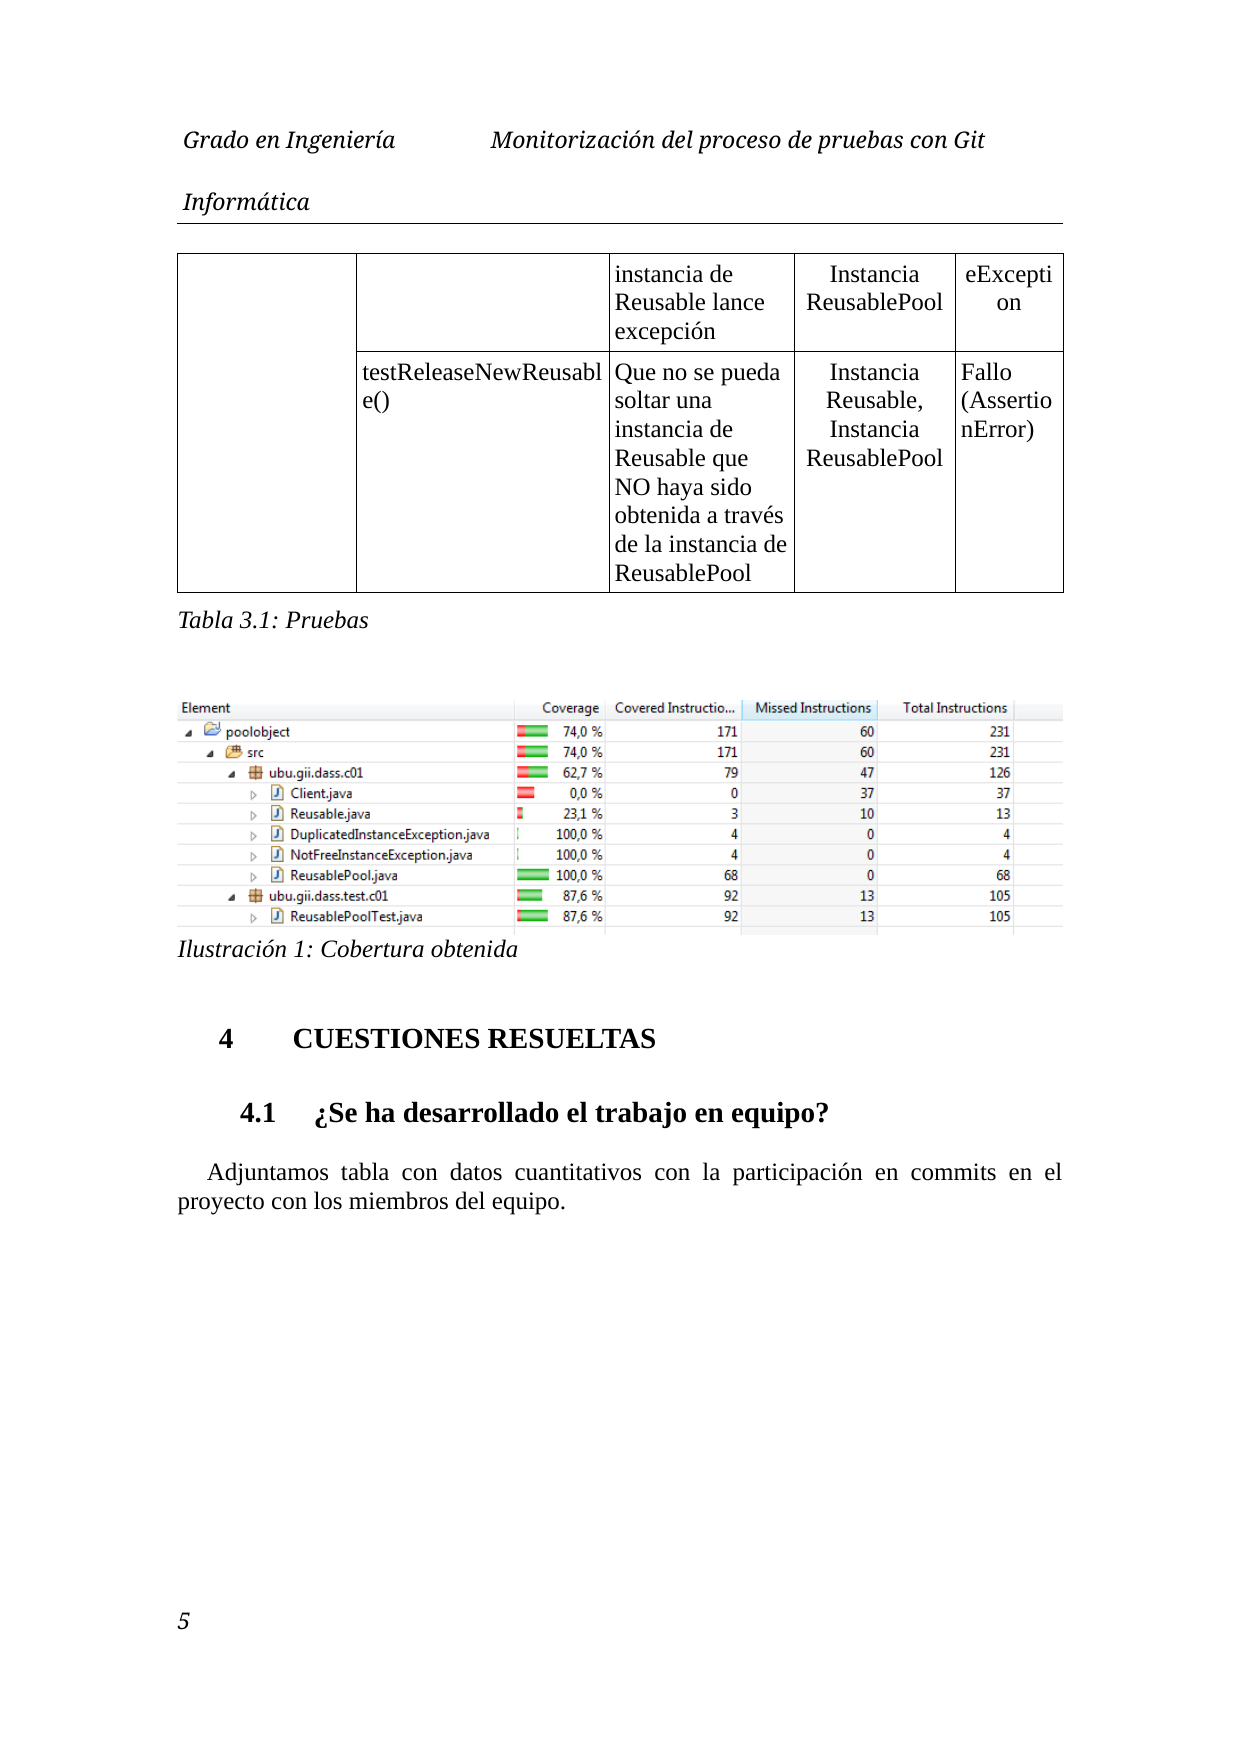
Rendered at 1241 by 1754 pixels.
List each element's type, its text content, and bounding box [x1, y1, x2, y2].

picture [177, 700, 1063, 935]
subtitle ¿Se ha desarrollado el trabajo en equipo? [240, 1095, 1063, 1129]
table_cell Instancia ReusablePool [795, 254, 955, 351]
text Ilustración 1: Cobertura obtenida [177, 935, 1063, 963]
table_cell Que no se pueda soltar una instancia de Reusable que NO haya sido obtenida a través de la instancia de ReusablePool [610, 352, 794, 592]
table_cell testReleaseNewReusable() [357, 352, 609, 592]
table_cell Fallo (AssertionError) [956, 352, 1063, 592]
text Adjuntamos tabla con datos cuantitativos con la participación en commits en el proyecto con los miembros del equipo. [177, 1157, 1063, 1215]
subtitle Cuestiones resueltas [218, 1021, 1063, 1055]
table_cell Instancia Reusable, Instancia ReusablePool [795, 352, 955, 592]
table_cell [357, 254, 609, 351]
table_cell eException [956, 254, 1063, 351]
table_cell [178, 254, 356, 592]
table_cell instancia de Reusable lance excepción [610, 254, 794, 351]
text Tabla 3.1: Pruebas [177, 605, 1063, 634]
